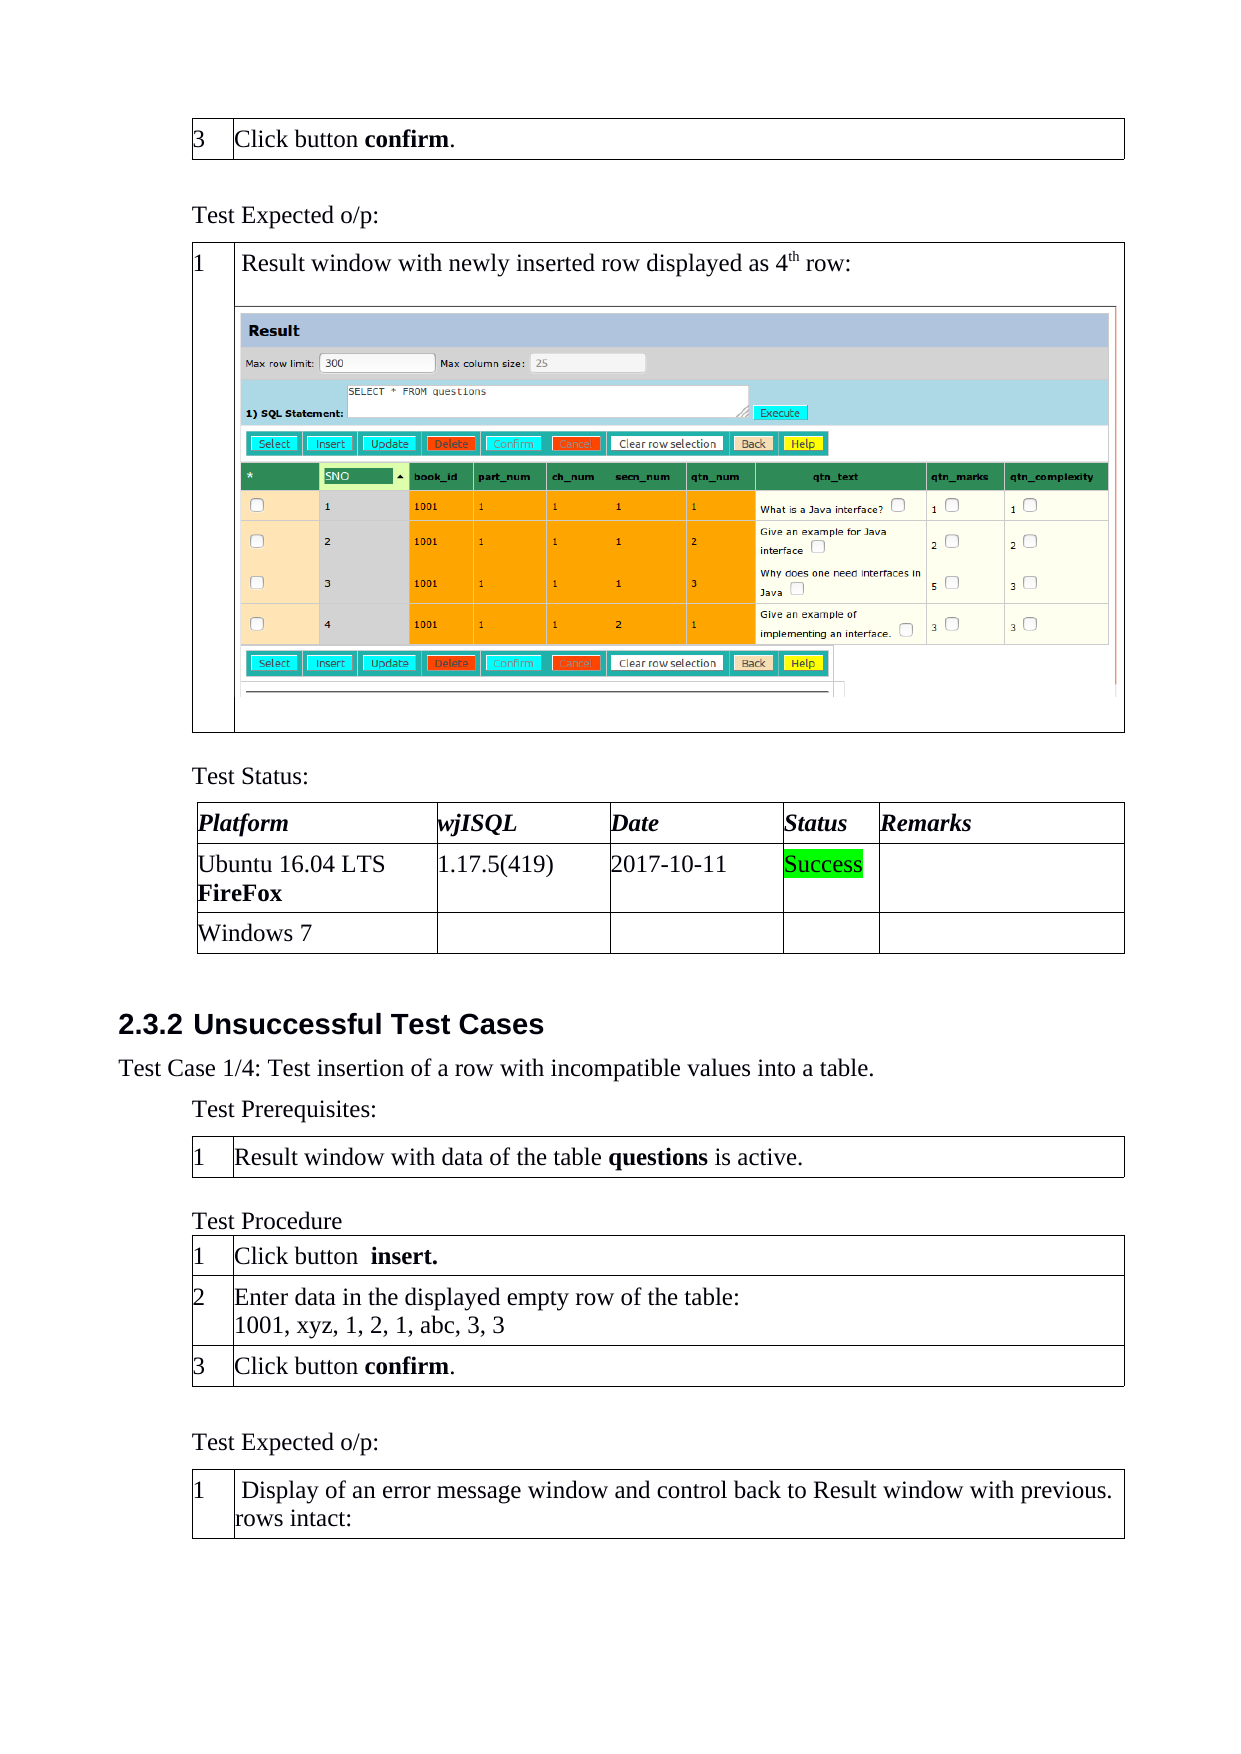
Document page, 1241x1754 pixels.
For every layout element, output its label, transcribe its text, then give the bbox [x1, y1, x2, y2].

table_cell Ubuntu 16.04 LTS FireFox [198, 844, 437, 912]
table_header Display of an error message window and control back to Result window with previous. rows intact: [235, 1470, 1124, 1538]
picture [234, 305, 1117, 697]
table_header Status [784, 803, 879, 843]
table_cell [784, 913, 879, 953]
table_cell Enter data in the displayed empty row of the table: 1001, xyz, 1, 2, 1, abc, 3, 3 [234, 1276, 1124, 1345]
text Test Procedure [118, 1206, 1122, 1234]
table_cell 1.17.5(419) [438, 844, 610, 912]
table_cell [611, 913, 783, 953]
text Test Case 1/4: Test insertion of a row with incompatible values into a table. [118, 1053, 1122, 1082]
text Test Prerequisites: [118, 1094, 1122, 1123]
table_cell Click button confirm. [234, 119, 1124, 159]
table_header 1 [193, 243, 234, 732]
table_cell Click button confirm. [234, 1346, 1124, 1386]
table_cell [880, 844, 1124, 912]
subtitle Unsuccessful Test Cases [118, 1007, 1122, 1041]
table_cell Success [784, 844, 879, 912]
table_cell Windows 7 [198, 913, 437, 953]
table_header 1 [193, 1470, 234, 1538]
table_cell [880, 913, 1124, 953]
table_cell 2 [193, 1276, 233, 1345]
text Test Status: [118, 761, 1122, 789]
table_header 1 [193, 1137, 233, 1177]
table_cell 3 [193, 119, 233, 159]
table_header Remarks [880, 803, 1124, 843]
table_header Result window with data of the table questions is active. [234, 1137, 1124, 1177]
table_header wjISQL [438, 803, 610, 843]
table_cell 3 [193, 1346, 233, 1386]
text Test Expected o/p: [118, 201, 1122, 229]
table_header Click button insert. [234, 1236, 1124, 1275]
table_header Platform [198, 803, 437, 843]
table_header Date [611, 803, 783, 843]
table_header 1 [193, 1236, 233, 1275]
table_cell [438, 913, 610, 953]
table_header Result window with newly inserted row displayed as 4th row: [235, 243, 1124, 732]
text Test Expected o/p: [118, 1427, 1122, 1456]
table_cell 2017-10-11 [611, 844, 783, 912]
